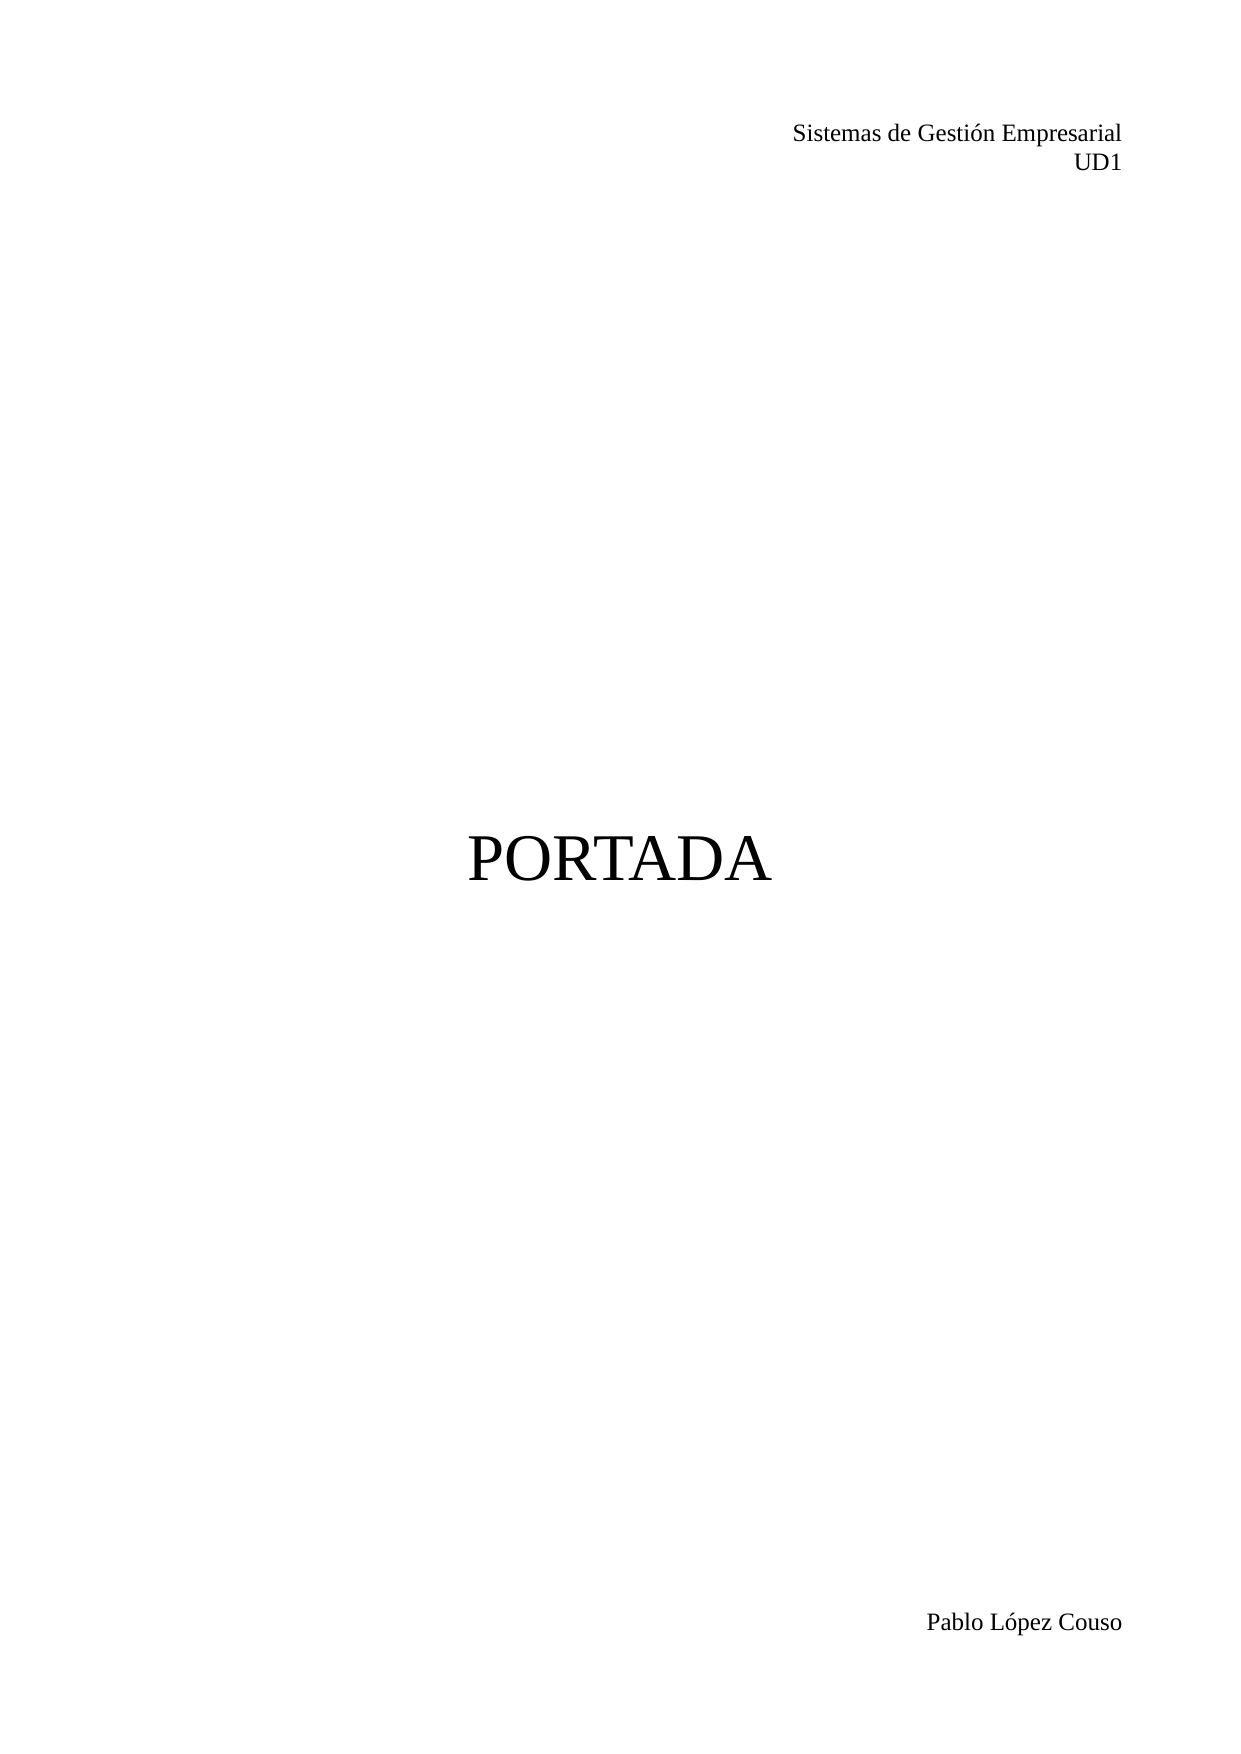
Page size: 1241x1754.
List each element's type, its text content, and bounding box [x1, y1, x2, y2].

text PORTADA [118, 818, 1122, 895]
